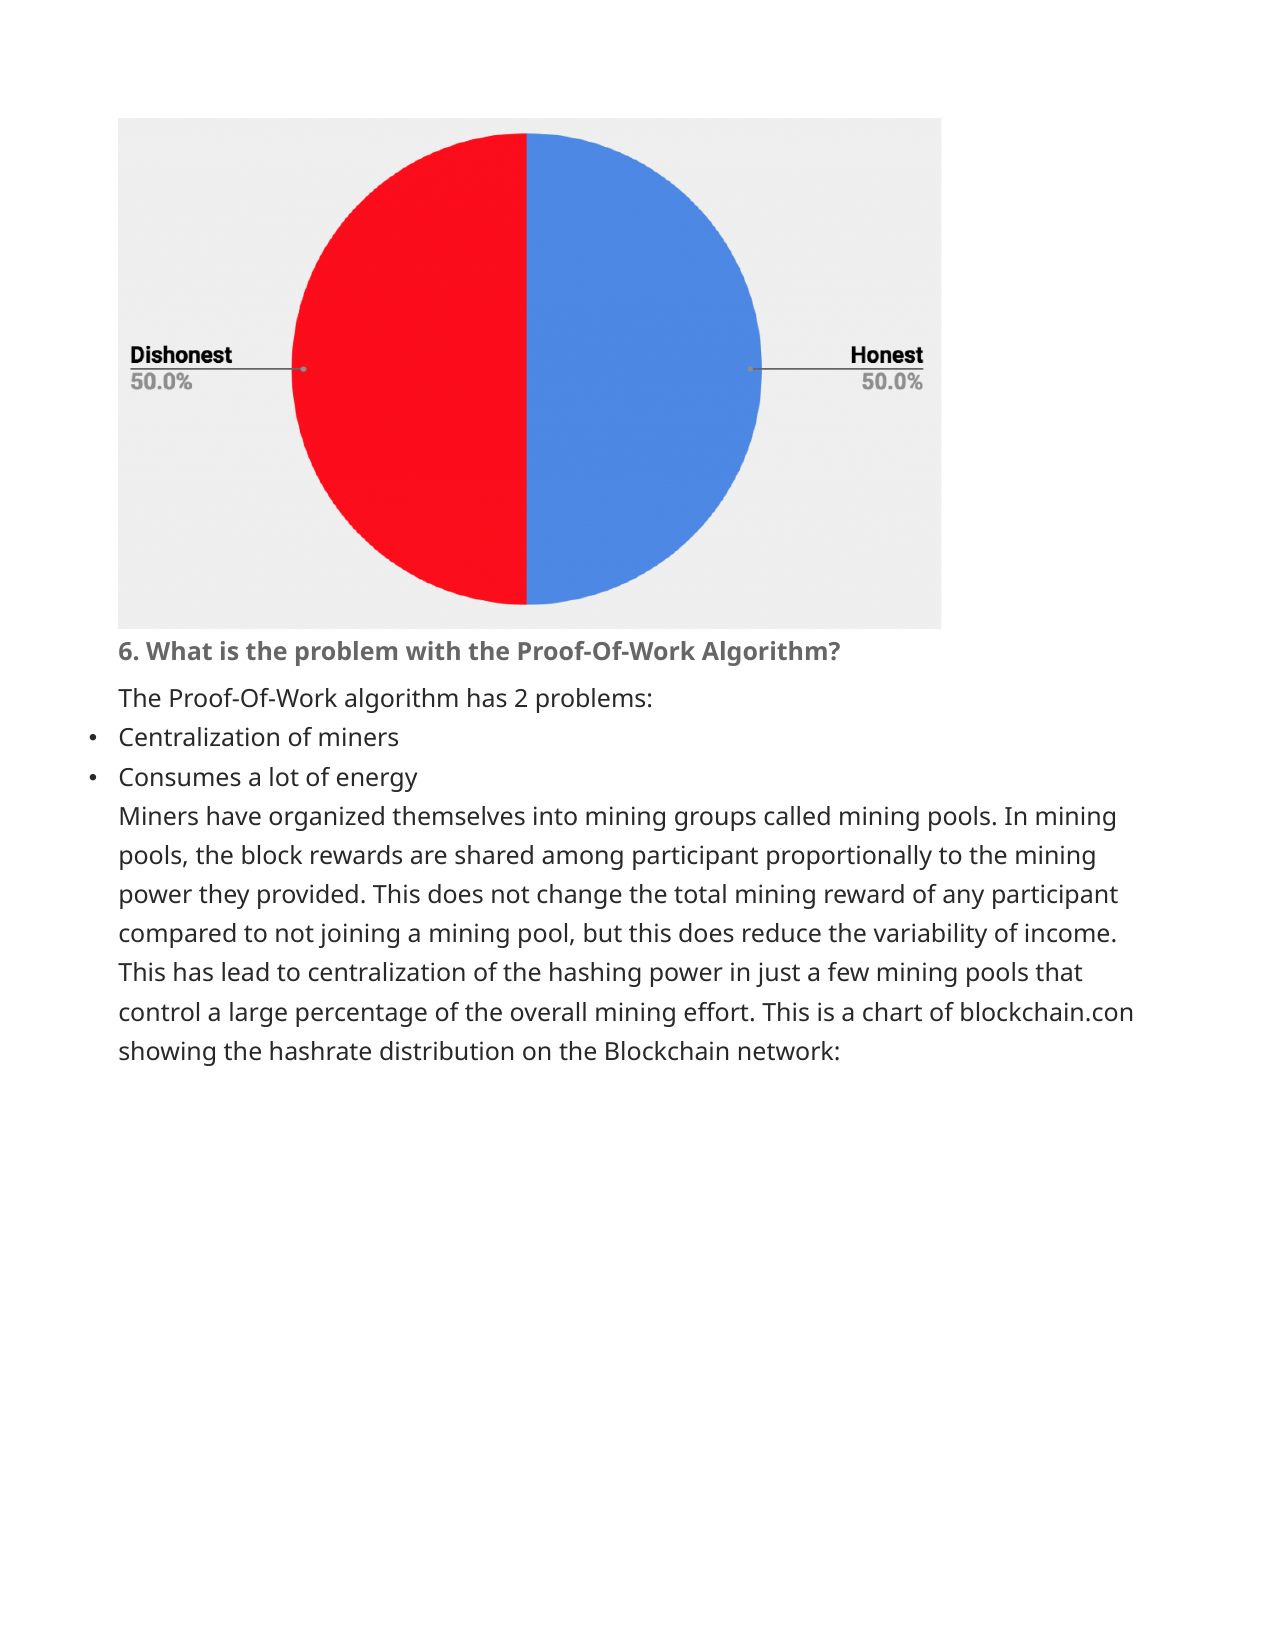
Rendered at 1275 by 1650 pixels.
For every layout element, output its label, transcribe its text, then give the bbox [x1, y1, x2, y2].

text Miners have organized themselves into mining groups called mining pools. In mining pools, the block rewards are shared among participant proportionally to the mining power they provided. This does not change the total mining reward of any participant compared to not joining a mining pool, but this does reduce the variability of income. [118, 798, 1157, 950]
subtitle 6. What is the problem with the Proof-Of-Work Algorithm? [118, 633, 1157, 667]
text The Proof-Of-Work algorithm has 2 problems: [118, 681, 1157, 715]
picture [118, 118, 942, 629]
text This has lead to centralization of the hashing power in just a few mining pools that control a large percentage of the overall mining effort. This is a chart of blockchain.con showing the hashrate distribution on the Blockchain network: [118, 955, 1157, 1067]
list Centralization of miners [118, 720, 1157, 754]
list Consumes a lot of energy [118, 759, 1157, 793]
